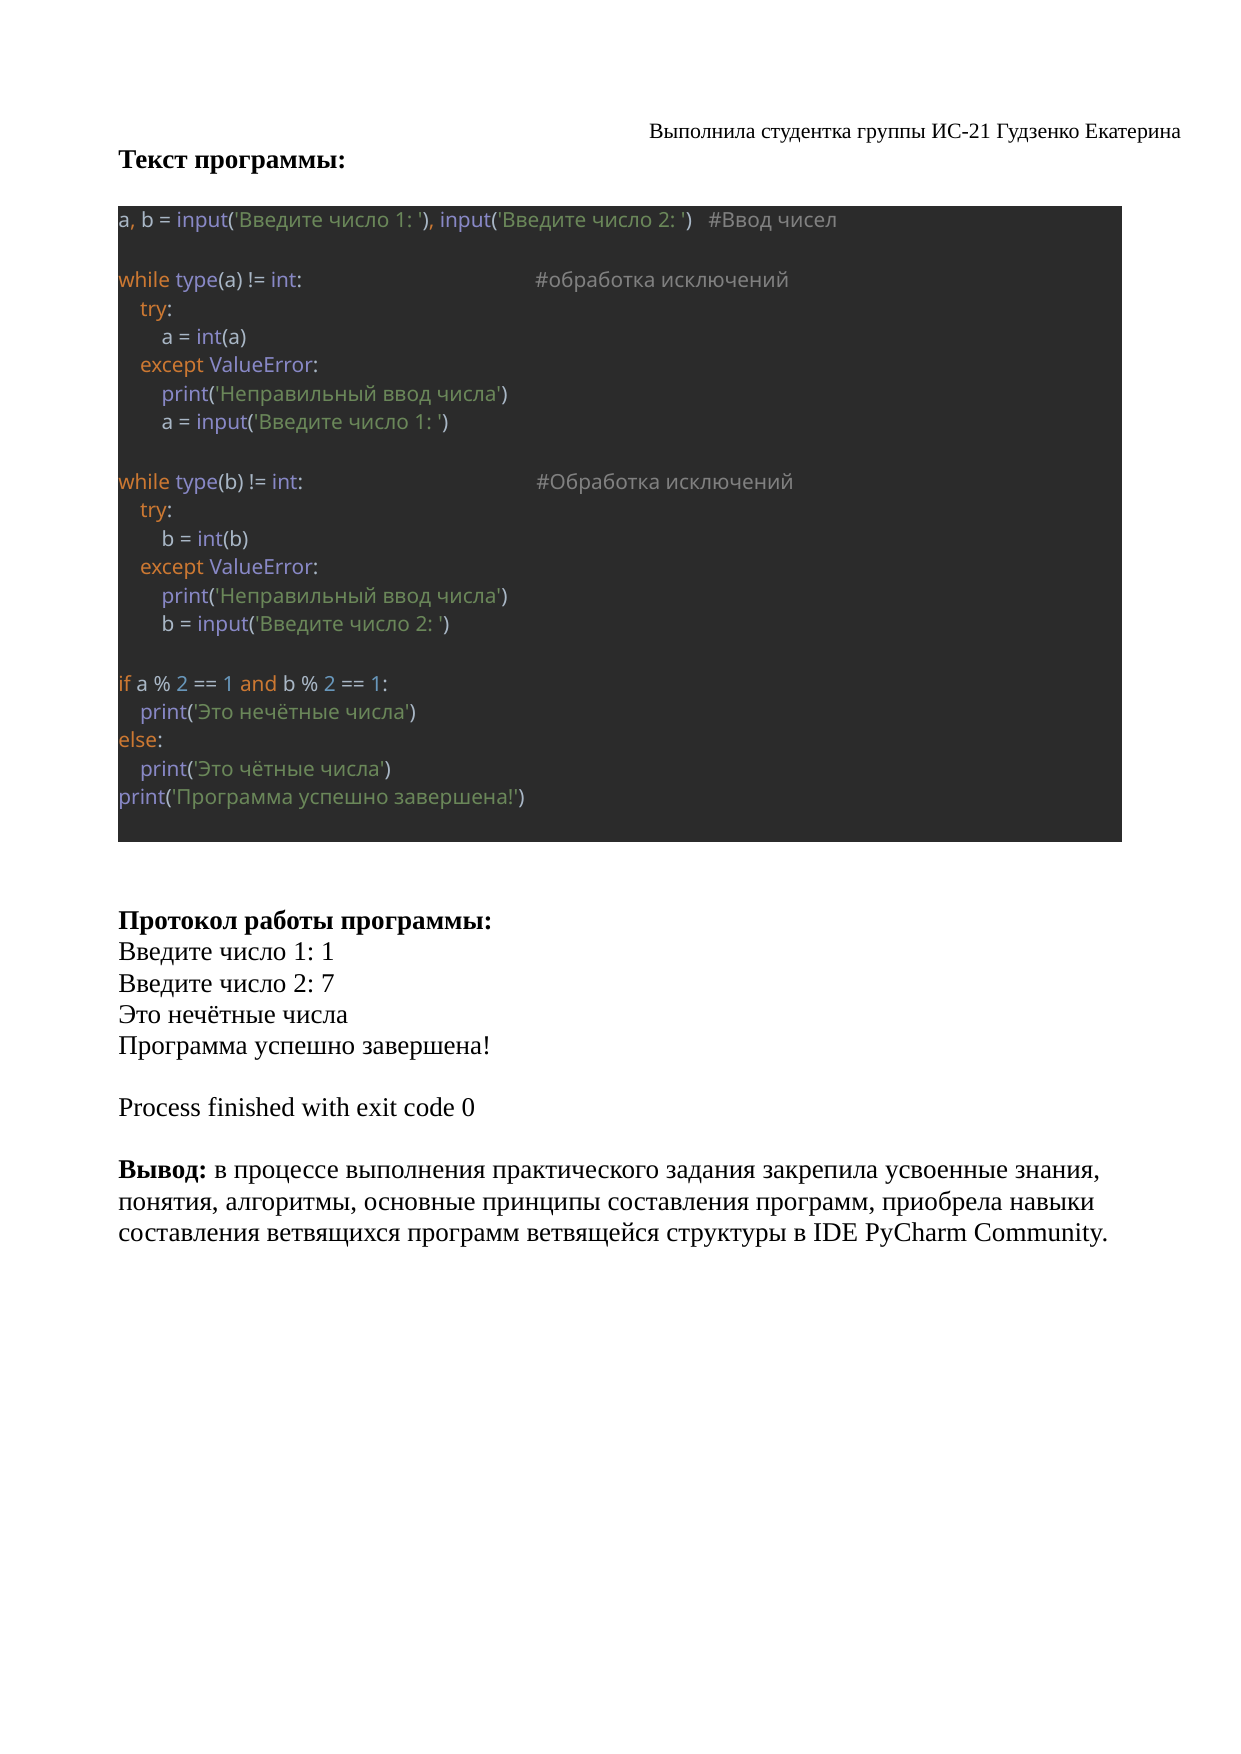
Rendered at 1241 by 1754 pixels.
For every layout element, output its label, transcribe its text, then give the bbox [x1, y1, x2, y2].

text a, b = input('Введите число 1: '), input('Введите число 2: ') #Ввод чисел while type(a) != int: #обработка исключений try: a = int(a) except ValueError: print('Неправильный ввод числа') a = input('Введите число 1: ') while type(b) != int: #Обработка исключений try: b = int(b) except ValueError: print('Неправильный ввод числа') b = input('Введите число 2: ') if a % 2 == 1 and b % 2 == 1: print('Это нечётные числа') else: print('Это чётные числа') print('Программа успешно завершена!') [118, 206, 1122, 842]
text Выполнила студентка группы ИС-21 Гудзенко Екатерина [118, 118, 1181, 143]
text Это нечётные числа [118, 998, 1122, 1029]
text Process finished with exit code 0 [118, 1091, 1122, 1122]
text Программа успешно завершена! [118, 1029, 1122, 1060]
text Введите число 2: 7 [118, 967, 1122, 998]
text Вывод: в процессе выполнения практического задания закрепила усвоенные знания, понятия, алгоритмы, основные принципы составления программ, приобрела навыки составления ветвящихся программ ветвящейся структуры в IDE PyCharm Community. [118, 1153, 1122, 1247]
text Протокол работы программы: [118, 904, 1122, 936]
text Текст программы: [118, 143, 1122, 174]
text Введите число 1: 1 [118, 936, 1122, 967]
